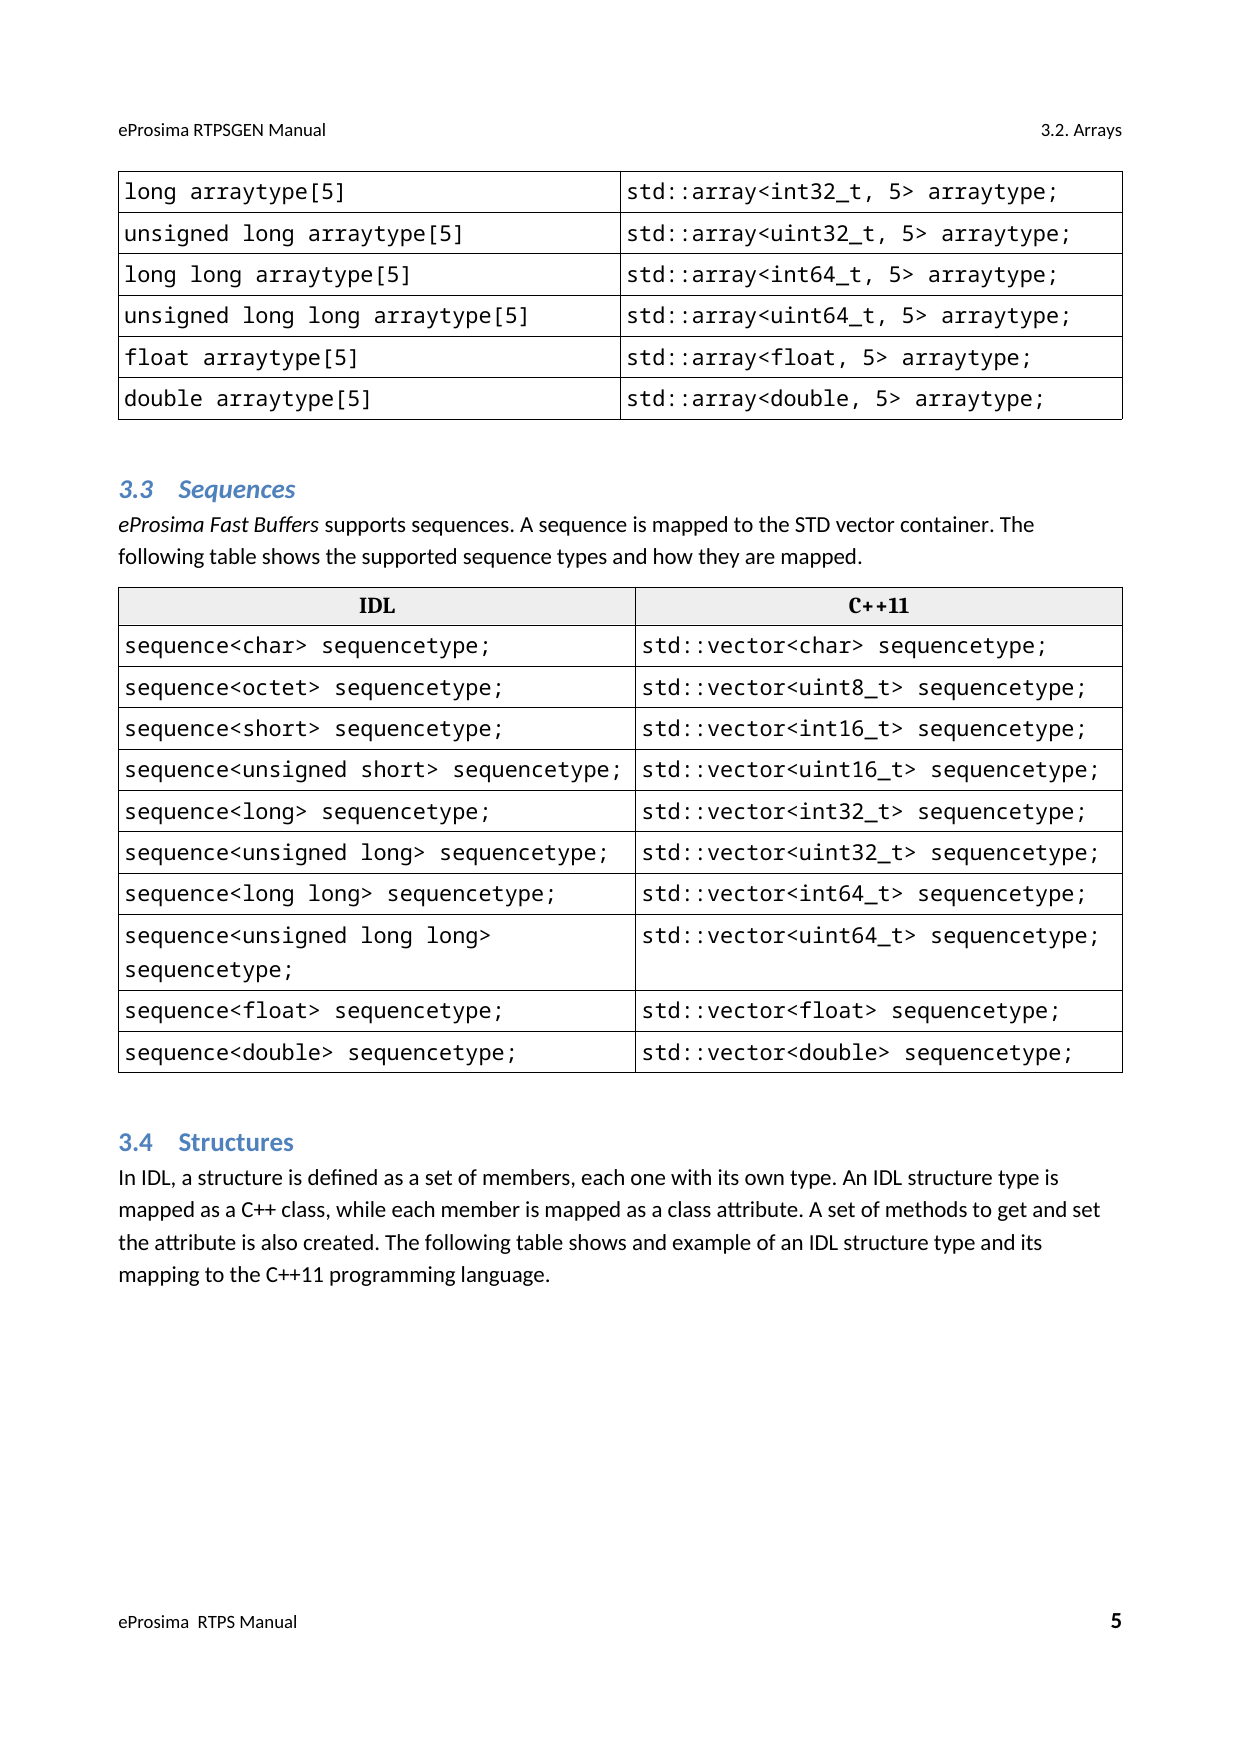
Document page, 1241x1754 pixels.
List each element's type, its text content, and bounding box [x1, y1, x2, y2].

table_header IDL [119, 588, 635, 624]
table_cell long long arraytype[5] [119, 254, 620, 294]
table_cell sequence<long long> sequencetype; [119, 874, 635, 914]
table_cell sequence<double> sequencetype; [119, 1032, 635, 1072]
table_cell std::array<int64_t, 5> arraytype; [621, 254, 1122, 294]
subtitle Structures [118, 1125, 1122, 1158]
table_cell std::array<float, 5> arraytype; [621, 337, 1122, 377]
table_cell std::array<double, 5> arraytype; [621, 378, 1122, 419]
table_cell sequence<long> sequencetype; [119, 791, 635, 831]
table_cell std::array<uint64_t, 5> arraytype; [621, 296, 1122, 336]
table_cell sequence<short> sequencetype; [119, 708, 635, 748]
text eProsima Fast Buffers supports sequences. A sequence is mapped to the STD vector container. The following table shows the supported sequence types and how they are mapped. [118, 510, 1122, 570]
table_cell sequence<float> sequencetype; [119, 991, 635, 1031]
table_cell std::vector<int64_t> sequencetype; [636, 874, 1122, 914]
table_cell double arraytype[5] [119, 378, 620, 419]
table_cell unsigned long arraytype[5] [119, 213, 620, 253]
subtitle Sequences [118, 472, 1122, 505]
table_cell std::vector<float> sequencetype; [636, 991, 1122, 1031]
table_cell std::vector<uint8_t> sequencetype; [636, 667, 1122, 707]
table_cell std::vector<double> sequencetype; [636, 1032, 1122, 1072]
table_cell std::array<int32_t, 5> arraytype; [621, 172, 1122, 212]
table_cell long arraytype[5] [119, 172, 620, 212]
table_cell sequence<char> sequencetype; [119, 626, 635, 666]
table_header C++11 [636, 588, 1122, 624]
table_cell sequence<octet> sequencetype; [119, 667, 635, 707]
table_cell sequence<unsigned long> sequencetype; [119, 832, 635, 873]
table_cell std::vector<uint16_t> sequencetype; [636, 750, 1122, 790]
table_cell unsigned long long arraytype[5] [119, 296, 620, 336]
table_cell std::vector<int16_t> sequencetype; [636, 708, 1122, 748]
table_cell std::array<uint32_t, 5> arraytype; [621, 213, 1122, 253]
table_cell std::vector<uint32_t> sequencetype; [636, 832, 1122, 873]
table_cell std::vector<uint64_t> sequencetype; [636, 915, 1122, 989]
table_cell sequence<unsigned short> sequencetype; [119, 750, 635, 790]
table_cell float arraytype[5] [119, 337, 620, 377]
table_cell std::vector<char> sequencetype; [636, 626, 1122, 666]
text In IDL, a structure is defined as a set of members, each one with its own type. An IDL structure type is mapped as a C++ class, while each member is mapped as a class attribute. A set of methods to get and set the attribute is also created. The following table shows and example of an IDL structure type and its mapping to the C++11 programming language. [118, 1163, 1122, 1288]
table_cell std::vector<int32_t> sequencetype; [636, 791, 1122, 831]
table_cell sequence<unsigned long long> sequencetype; [119, 915, 635, 989]
